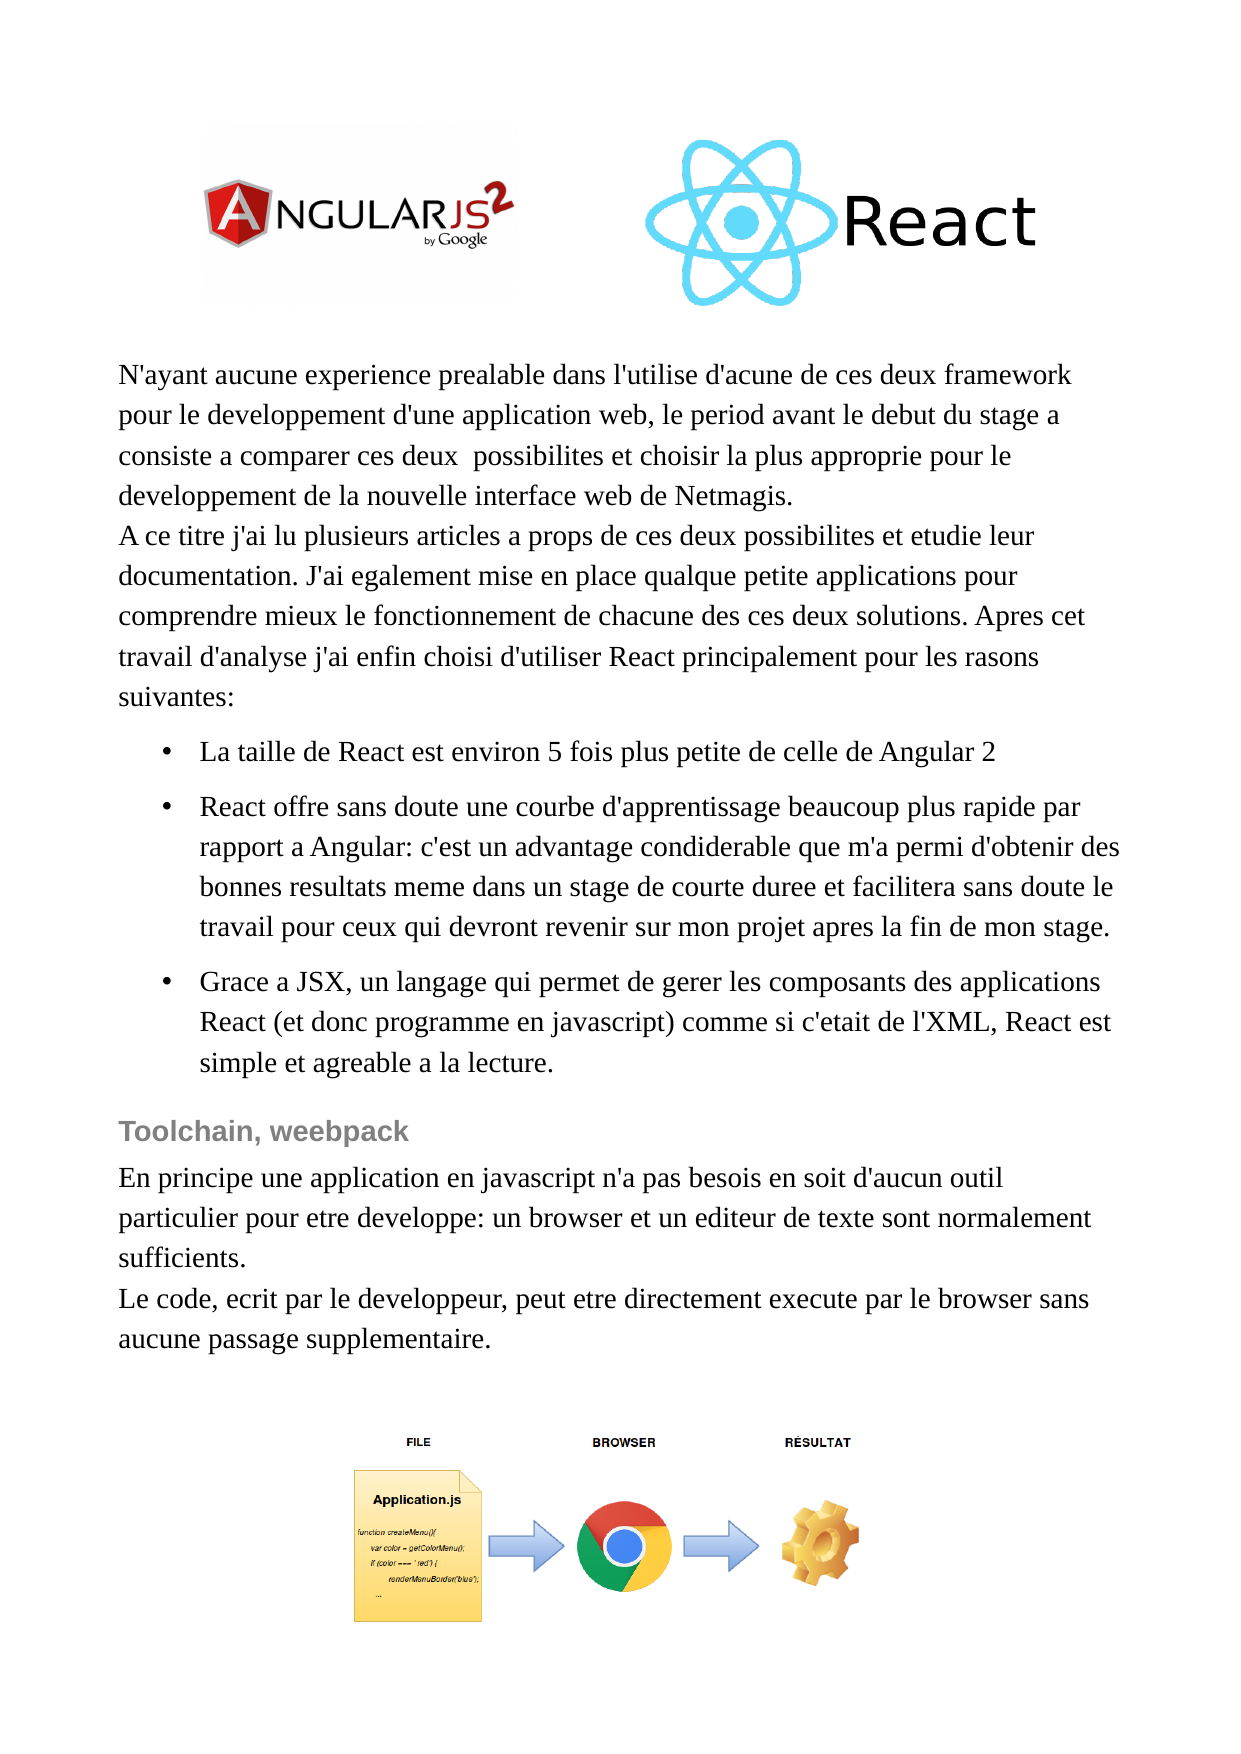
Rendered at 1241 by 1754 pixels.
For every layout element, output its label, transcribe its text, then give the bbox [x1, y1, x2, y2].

text N'ayant aucune experience prealable dans l'utilise d'acune de ces deux framework pour le developpement d'une application web, le period avant le debut du stage a consiste a comparer ces deux possibilites et choisir la plus approprie pour le developpement de la nouvelle interface web de Netmagis. A ce titre j'ai lu plusieurs articles a props de ces deux possibilites et etudie leur documentation. J'ai egalement mise en place qualque petite applications pour comprendre mieux le fonctionnement de chacune des ces deux solutions. Apres cet travail d'analyse j'ai enfin choisi d'utiliser React principalement pour les rasons suivantes: [118, 118, 1122, 712]
list React offre sans doute une courbe d'apprentissage beaucoup plus rapide par rapport a Angular: c'est un advantage condiderable que m'a permi d'obtenir des bonnes resultats meme dans un stage de courte duree et facilitera sans doute le travail pour ceux qui devront revenir sur mon projet apres la fin de mon stage. [162, 789, 1122, 943]
list La taille de React est environ 5 fois plus petite de celle de Angular 2 [162, 734, 1122, 767]
text En principe une application en javascript n'a pas besois en soit d'aucun outil particulier pour etre developpe: un browser et un editeur de texte sont normalement sufficients. Le code, ecrit par le developpeur, peut etre directement execute par le browser sans aucune passage supplementaire. [118, 1160, 1122, 1354]
picture [202, 122, 519, 306]
list Grace a JSX, un langage qui permet de gerer les composants des applications React (et donc programme en javascript) comme si c'etait de l'XML, React est simple et agreable a la lecture. [162, 964, 1122, 1078]
subtitle Toolchain, weebpack [118, 1114, 1122, 1148]
picture [631, 134, 1036, 317]
